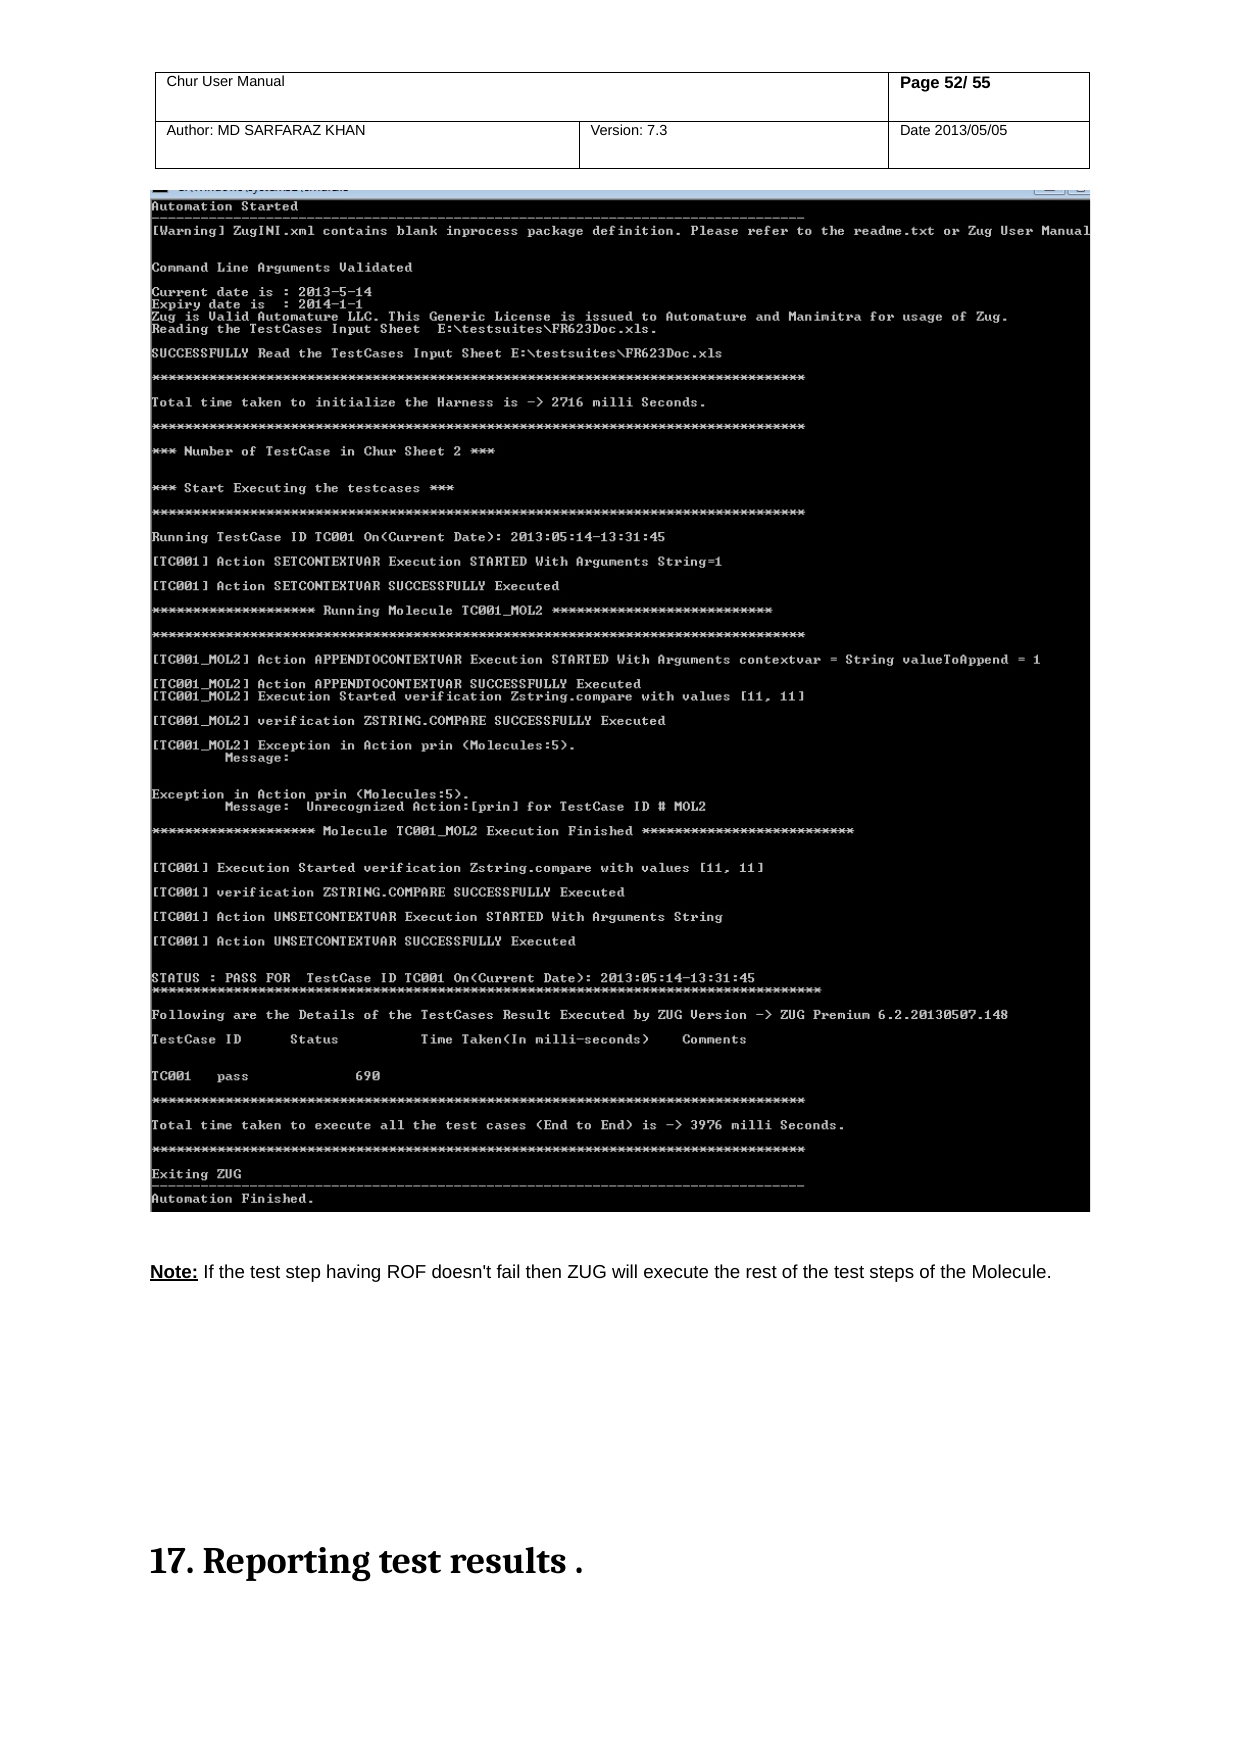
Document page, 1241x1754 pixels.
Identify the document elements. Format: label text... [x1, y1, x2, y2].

picture [150, 190, 1091, 1212]
subtitle 17. Reporting test results . [150, 1539, 1090, 1583]
text Note: If the test step having ROF doesn't fail then ZUG will execute the rest of the test steps of the Molecule. [150, 1261, 1090, 1282]
